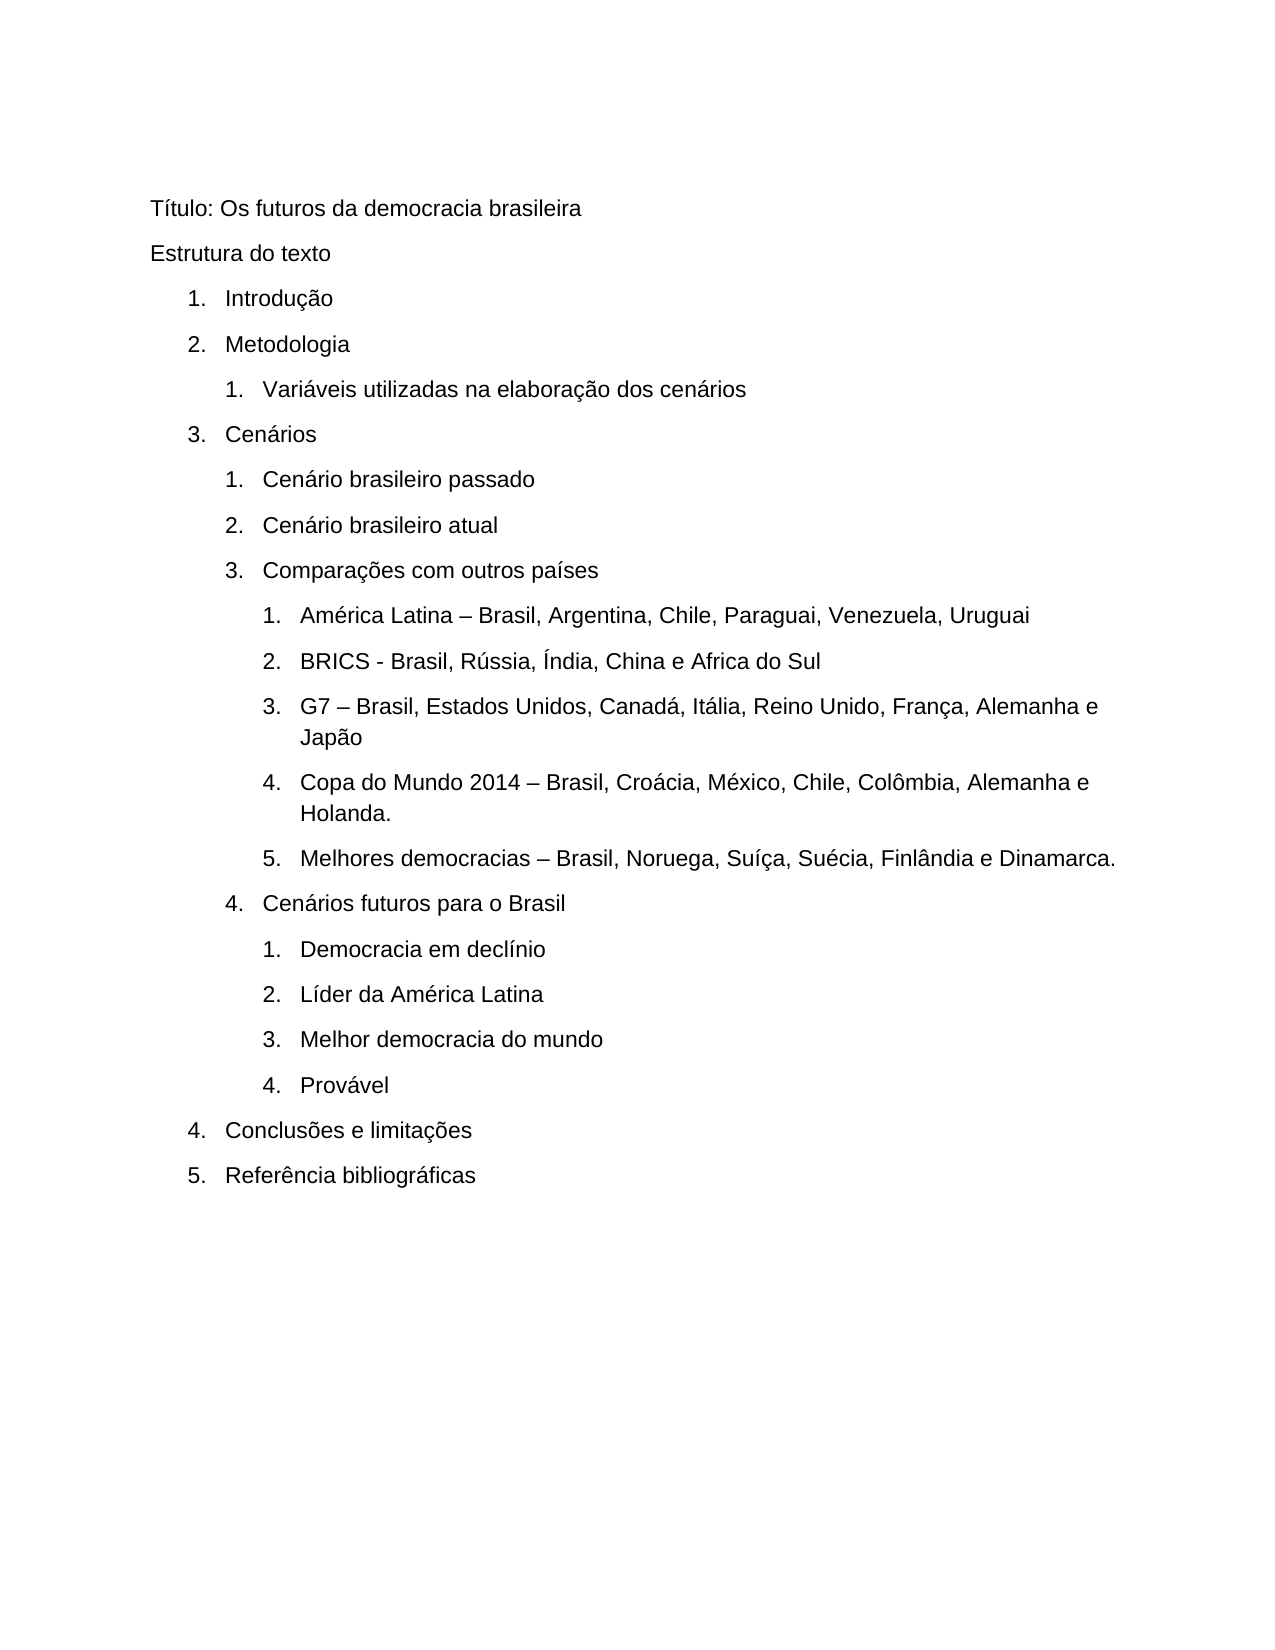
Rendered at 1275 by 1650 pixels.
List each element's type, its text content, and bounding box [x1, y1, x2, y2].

list Melhores democracias – Brasil, Noruega, Suíça, Suécia, Finlândia e Dinamarca. [262, 846, 1125, 871]
text Título: Os futuros da democracia brasileira [150, 195, 1125, 221]
list Cenários [187, 422, 1125, 447]
list Cenário brasileiro atual [225, 512, 1125, 538]
list Copa do Mundo 2014 – Brasil, Croácia, México, Chile, Colômbia, Alemanha e Holanda. [262, 770, 1125, 826]
text Estrutura do texto [150, 241, 1125, 266]
list Metodologia [187, 331, 1125, 357]
list Variáveis utilizadas na elaboração dos cenários [225, 377, 1125, 402]
list Conclusões e limitações [187, 1118, 1125, 1143]
list Introdução [187, 286, 1125, 312]
list Cenários futuros para o Brasil [225, 891, 1125, 917]
list Referência bibliográficas [187, 1163, 1125, 1189]
list G7 – Brasil, Estados Unidos, Canadá, Itália, Reino Unido, França, Alemanha e Japão [262, 694, 1125, 750]
list BRICS - Brasil, Rússia, Índia, China e Africa do Sul [262, 648, 1125, 674]
list Melhor democracia do mundo [262, 1027, 1125, 1053]
list Cenário brasileiro passado [225, 467, 1125, 493]
list Comparações com outros países [225, 558, 1125, 583]
list Democracia em declínio [262, 936, 1125, 962]
list América Latina – Brasil, Argentina, Chile, Paraguai, Venezuela, Uruguai [262, 603, 1125, 629]
list Líder da América Latina [262, 982, 1125, 1007]
list Provável [262, 1072, 1125, 1098]
